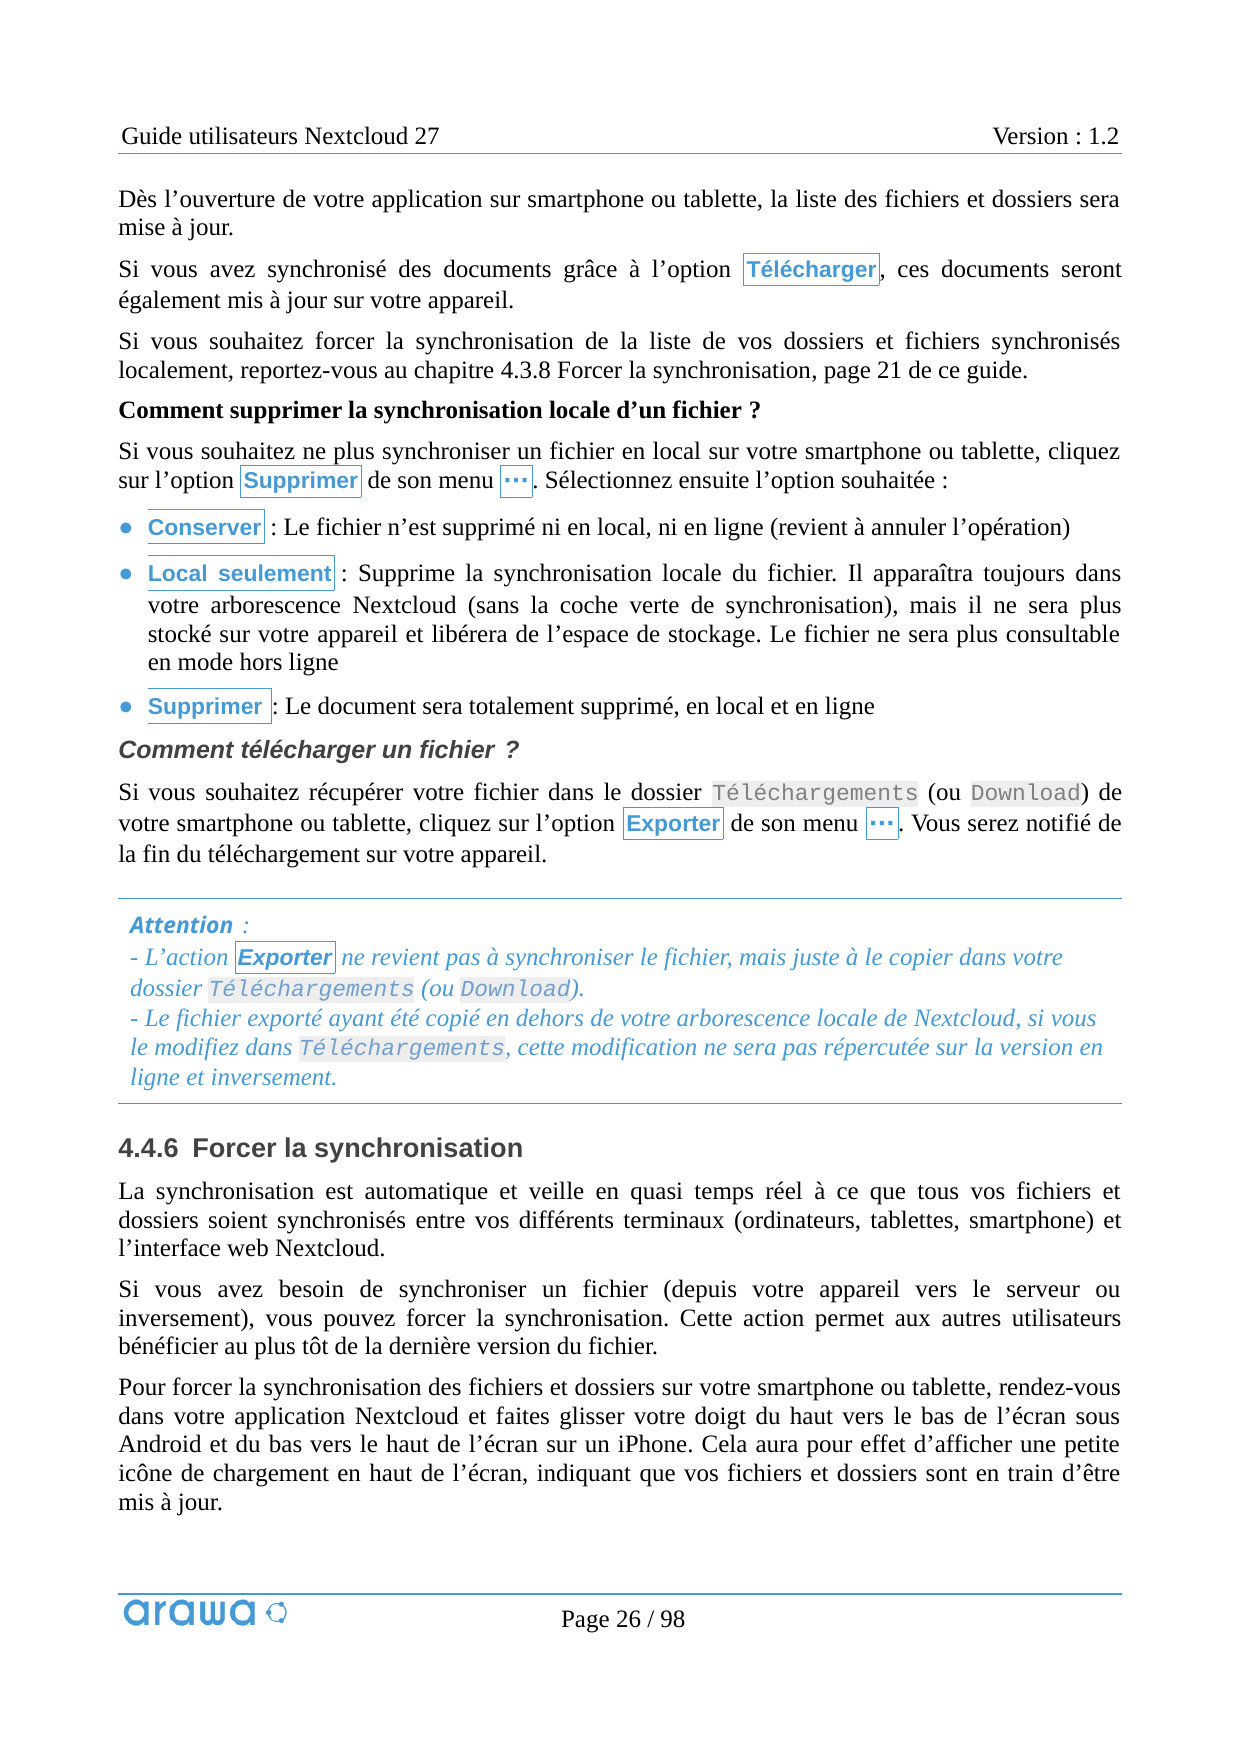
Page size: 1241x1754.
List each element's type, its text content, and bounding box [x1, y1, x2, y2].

list Conserver : Le fichier n’est supprimé ni en local, ni en ligne (revient à annuler l’opération) [118, 509, 264, 543]
text La synchronisation est automatique et veille en quasi temps réel à ce que tous vos fichiers et dossiers soient synchronisés entre vos différents terminaux (ordinateurs, tablettes, smartphone) et l’interface web Nextcloud. [118, 1176, 1122, 1262]
text Comment supprimer la synchronisation locale d’un fichier ? [118, 395, 1122, 424]
list Local seulement : Supprime la synchronisation locale du fichier. Il apparaîtra toujours dans votre arborescence Nextcloud (sans la coche verte de synchronisation), mais il ne sera plus stocké sur votre appareil et libérera de l’espace de stockage. Le fichier ne sera plus consultable en mode hors ligne [118, 555, 1122, 676]
text Dès l’ouverture de votre application sur smartphone ou tablette, la liste des fichiers et dossiers sera mise à jour. [118, 184, 1122, 241]
picture [121, 1597, 290, 1628]
subtitle Comment télécharger un fichier ? [118, 735, 1122, 764]
list Conserver : Le fichier n’est supprimé ni en local, ni en ligne (revient à annuler l’opération) [265, 509, 1122, 543]
text Attention : - L’action Exporter ne revient pas à synchroniser le fichier, mais juste à le copier dans votre dossier Téléchargements (ou Download). - Le fichier exporté ayant été copié en dehors de votre arborescence locale de Nextcloud, si vous le modifiez dans Téléchargements, cette modification ne sera pas répercutée sur la version en ligne et inversement. [118, 899, 1122, 1103]
text Si vous avez besoin de synchroniser un fichier (depuis votre appareil vers le serveur ou inversement), vous pouvez forcer la synchronisation. Cette action permet aux autres utilisateurs bénéficier au plus tôt de la dernière version du fichier. [118, 1274, 1122, 1360]
list Supprimer : Le document sera totalement supprimé, en local et en ligne [272, 688, 1122, 723]
text Si vous souhaitez forcer la synchronisation de la liste de vos dossiers et fichiers synchronisés localement, reportez-vous au chapitre 4.3.8 Forcer la synchronisation, page 21 de ce guide. [118, 326, 1122, 383]
text Pour forcer la synchronisation des fichiers et dossiers sur votre smartphone ou tablette, rendez-vous dans votre application Nextcloud et faites glisser votre doigt du haut vers le bas de l’écran sous Android et du bas vers le haut de l’écran sur un iPhone. Cela aura pour effet d’afficher une petite icône de chargement en haut de l’écran, indiquant que vos fichiers et dossiers sont en train d’être mis à jour. [118, 1372, 1122, 1516]
subtitle Forcer la synchronisation [118, 1132, 1122, 1163]
text Si vous souhaitez récupérer votre fichier dans le dossier Téléchargements (ou Download) de votre smartphone ou tablette, cliquez sur l’option Exporter de son menu ⋅⋅⋅. Vous serez notifié de la fin du téléchargement sur votre appareil. [118, 777, 1122, 868]
text Si vous avez synchronisé des documents grâce à l’option Télécharger, ces documents seront également mis à jour sur votre appareil. [118, 253, 1122, 314]
list Supprimer : Le document sera totalement supprimé, en local et en ligne [118, 688, 271, 723]
text Si vous souhaitez ne plus synchroniser un fichier en local sur votre smartphone ou tablette, cliquez sur l’option Supprimer de son menu ⋅⋅⋅. Sélectionnez ensuite l’option souhaitée : [118, 436, 1122, 497]
